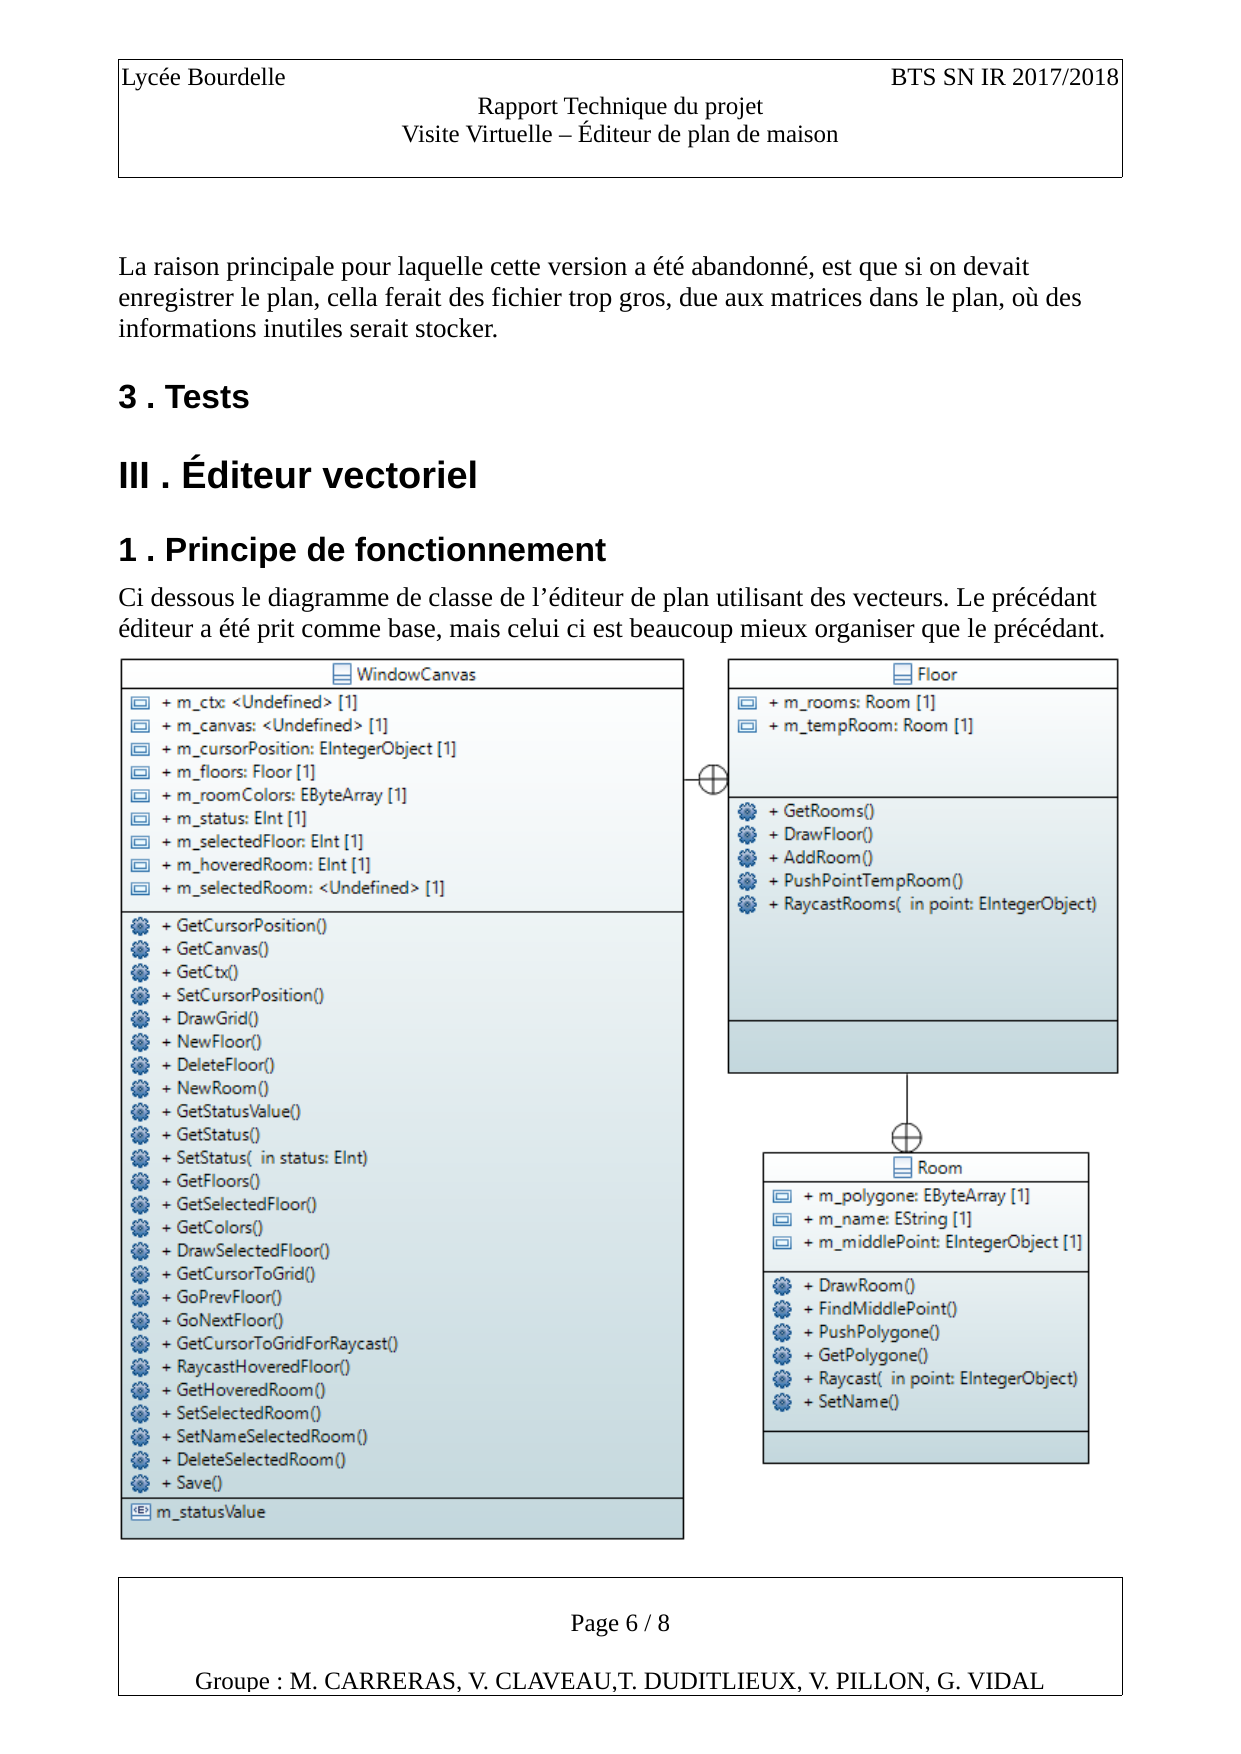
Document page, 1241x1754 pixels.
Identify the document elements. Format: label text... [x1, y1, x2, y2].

subtitle 3 . Tests [118, 377, 1122, 416]
subtitle III . Éditeur vectoriel [118, 453, 1122, 497]
text La raison principale pour laquelle cette version a été abandonné, est que si on devait enregistrer le plan, cella ferait des fichier trop gros, due aux matrices dans le plan, où des informations inutiles serait stocker. [118, 250, 1122, 344]
picture [118, 656, 1123, 1547]
subtitle 1 . Principe de fonctionnement [118, 530, 1122, 569]
text Ci dessous le diagramme de classe de l’éditeur de plan utilisant des vecteurs. Le précédant éditeur a été prit comme base, mais celui ci est beaucoup mieux organiser que le précédant. [118, 581, 1122, 644]
